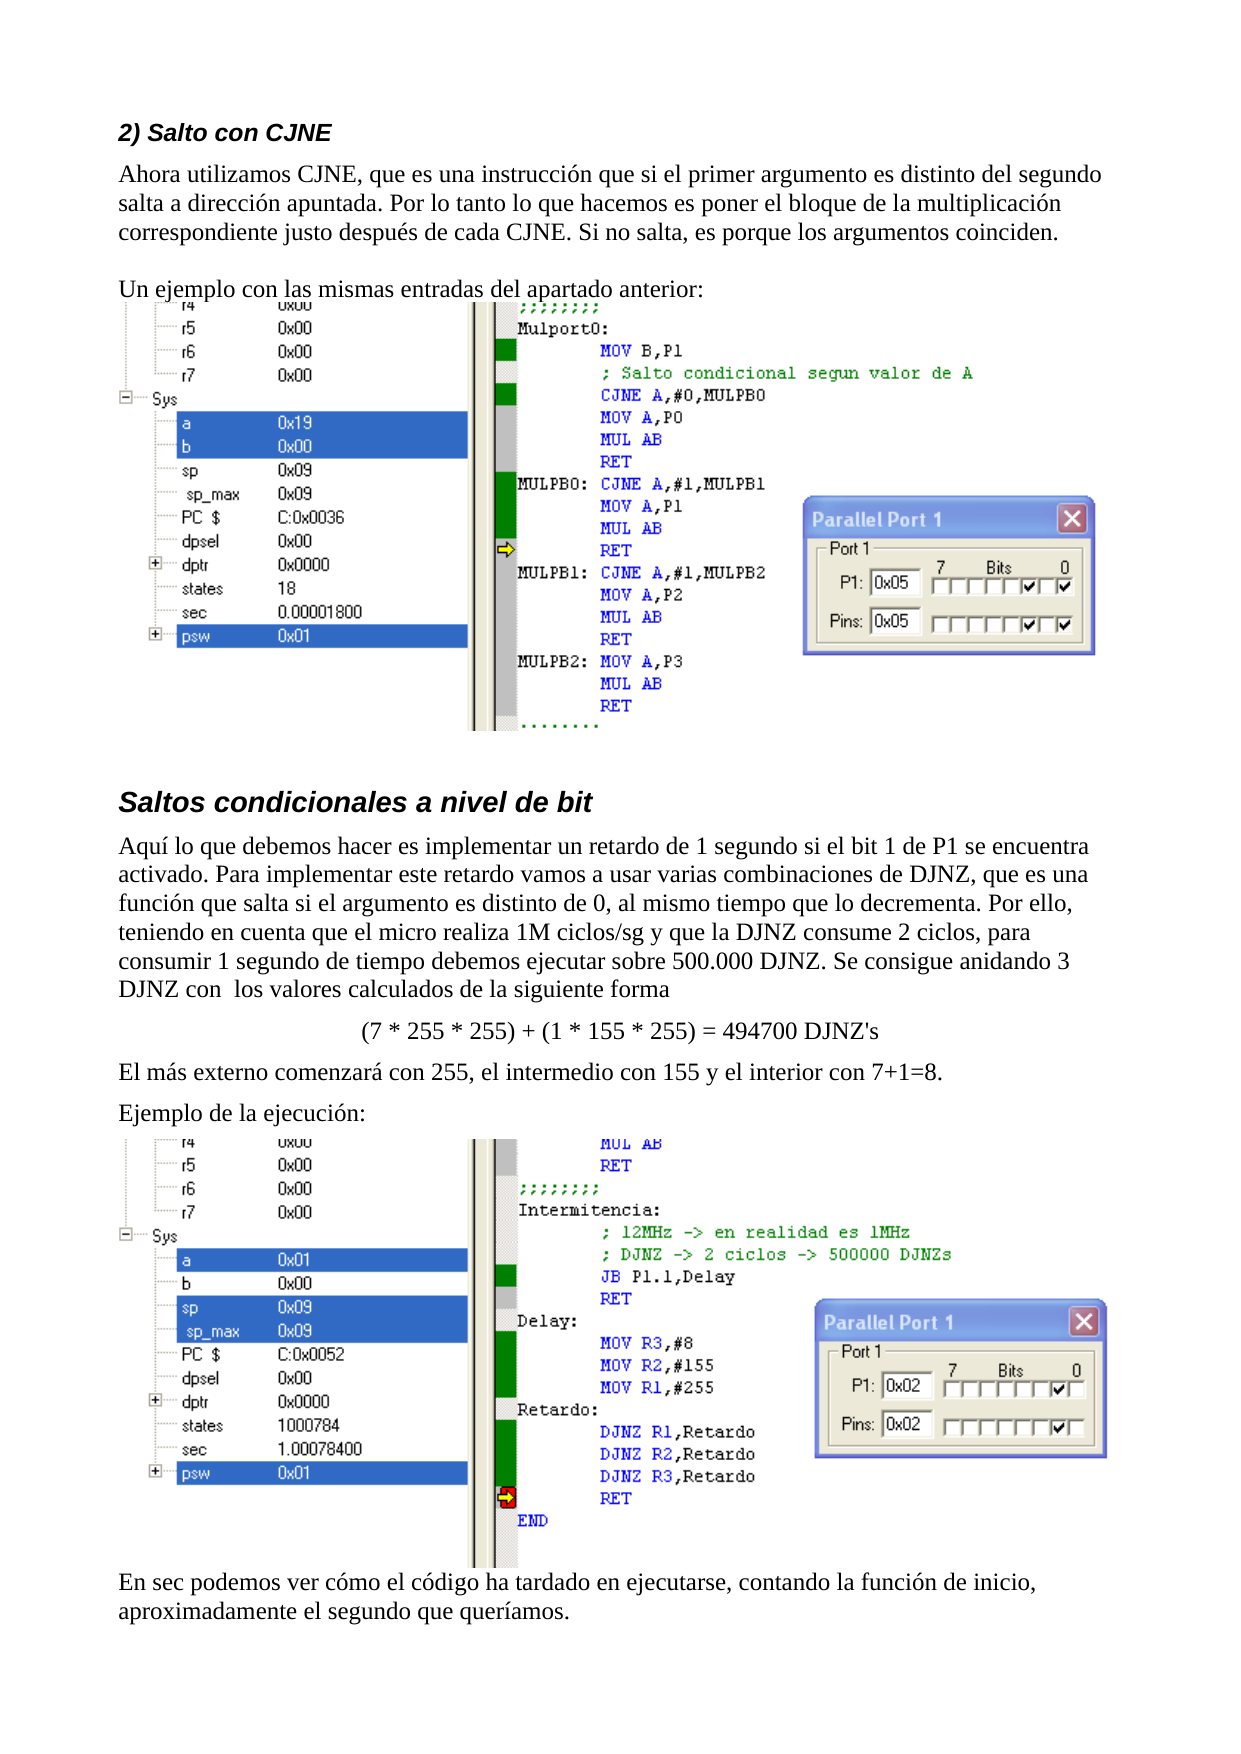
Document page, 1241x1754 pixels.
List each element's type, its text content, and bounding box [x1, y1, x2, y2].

text (7 * 255 * 255) + (1 * 155 * 255) = 494700 DJNZ's [118, 1016, 1122, 1044]
text El más externo comenzará con 255, el intermedio con 155 y el interior con 7+1=8. [118, 1057, 1122, 1086]
subtitle 2) Salto con CJNE [118, 118, 1122, 147]
text Ejemplo de la ejecución: [118, 1098, 1122, 1127]
text Ahora utilizamos CJNE, que es una instrucción que si el primer argumento es distinto del segundo salta a dirección apuntada. Por lo tanto lo que hacemos es poner el bloque de la multiplicación correspondiente justo después de cada CJNE. Si no salta, es porque los argumentos coinciden. [118, 159, 1122, 245]
text Aquí lo que debemos hacer es implementar un retardo de 1 segundo si el bit 1 de P1 se encuentra activado. Para implementar este retardo vamos a usar varias combinaciones de DJNZ, que es una función que salta si el argumento es distinto de 0, al mismo tiempo que lo decrementa. Por ello, teniendo en cuenta que el micro realiza 1M ciclos/sg y que la DJNZ consume 2 ciclos, para consumir 1 segundo de tiempo debemos ejecutar sobre 500.000 DJNZ. Se consigue anidando 3 DJNZ con los valores calculados de la siguiente forma [118, 831, 1122, 1003]
text Un ejemplo con las mismas entradas del apartado anterior: [118, 274, 1122, 302]
picture [118, 1139, 1122, 1568]
picture [118, 302, 1122, 731]
subtitle Saltos condicionales a nivel de bit [118, 785, 1122, 818]
text En sec podemos ver cómo el código ha tardado en ejecutarse, contando la función de inicio, aproximadamente el segundo que queríamos. [118, 1568, 1122, 1625]
